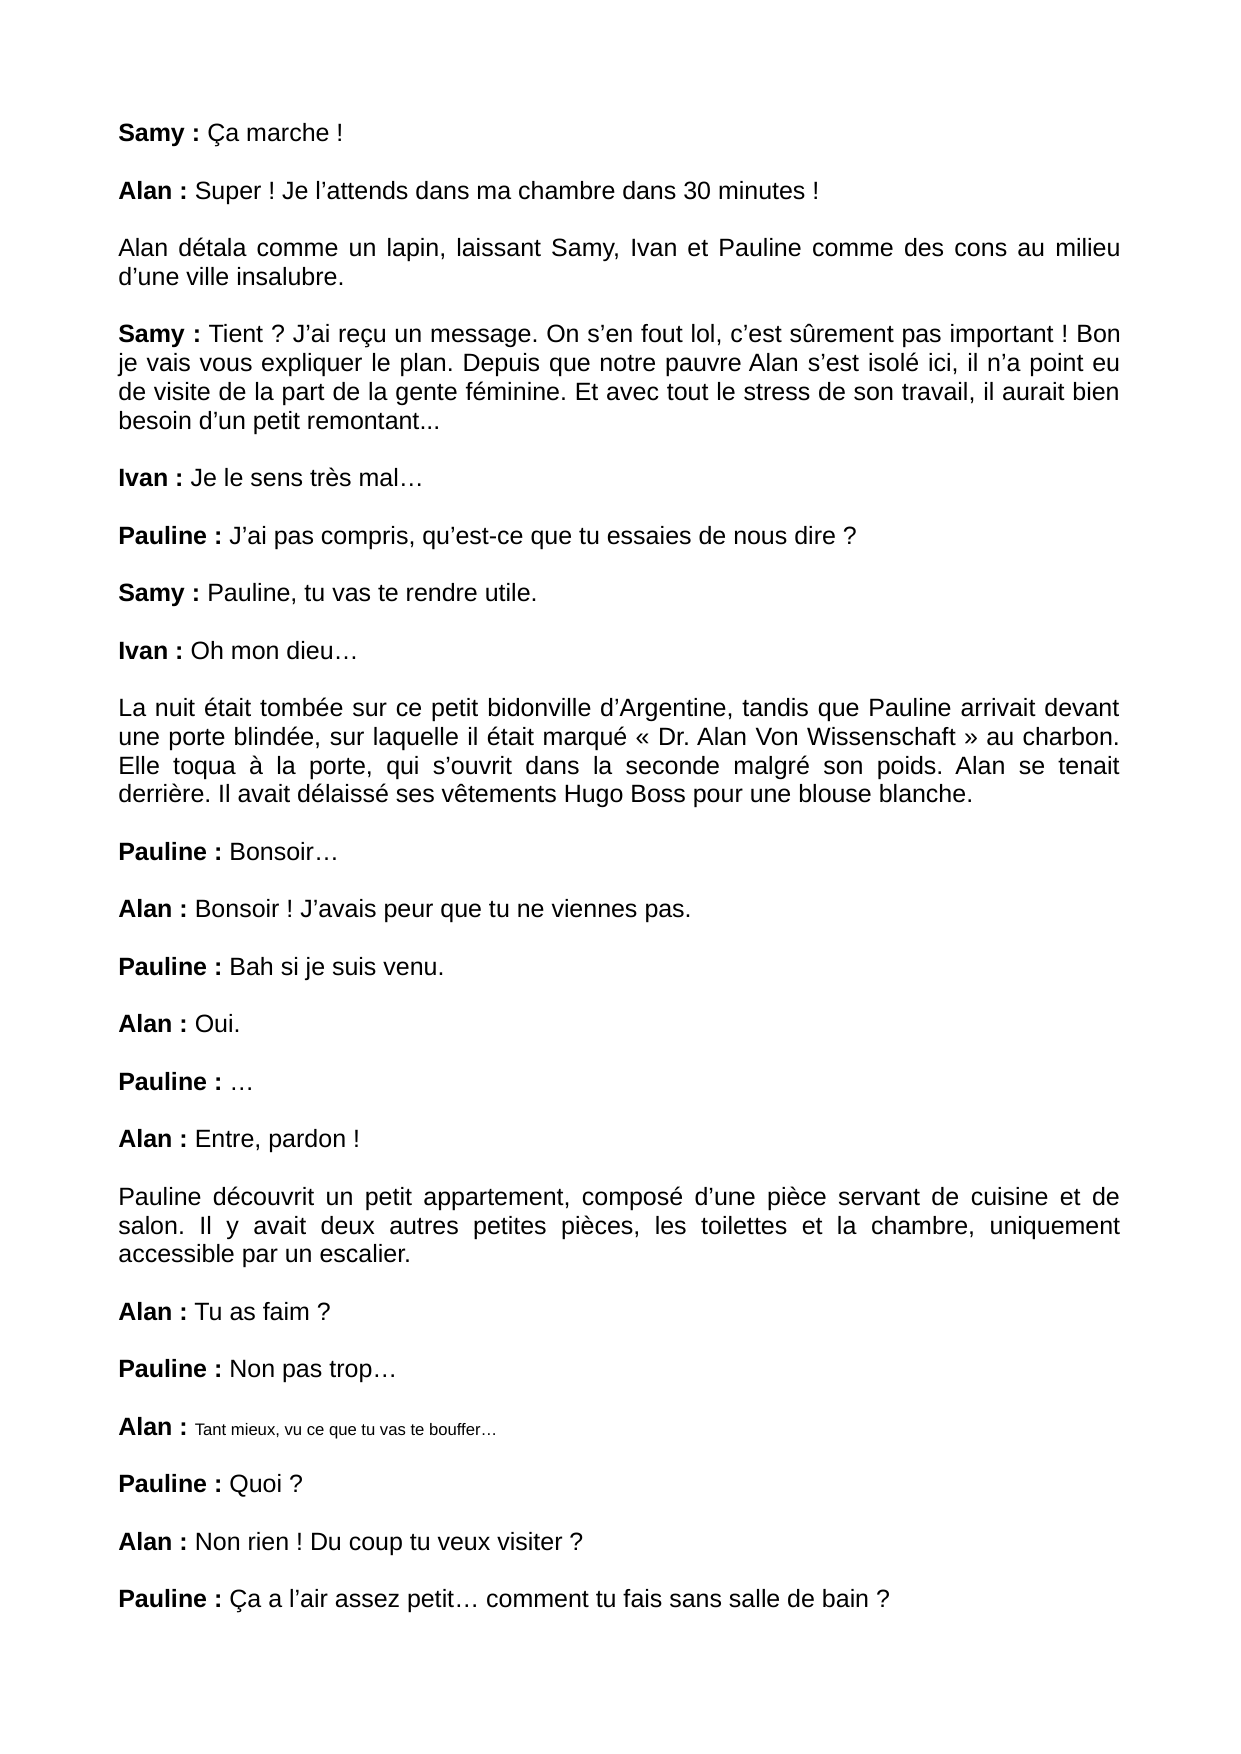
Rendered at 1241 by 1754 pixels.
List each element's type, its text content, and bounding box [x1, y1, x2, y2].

text Alan : Bonsoir ! J’avais peur que tu ne viennes pas. [118, 894, 1122, 923]
text Alan détala comme un lapin, laissant Samy, Ivan et Pauline comme des cons au milieu d’une ville insalubre. [118, 233, 1122, 291]
text Samy : Ça marche ! [118, 118, 1122, 147]
text Pauline : … [118, 1067, 1122, 1096]
text Pauline : Ça a l’air assez petit… comment tu fais sans salle de bain ? [118, 1584, 1122, 1613]
text Pauline : Quoi ? [118, 1469, 1122, 1498]
text Ivan : Oh mon dieu… [118, 636, 1122, 664]
text Pauline découvrit un petit appartement, composé d’une pièce servant de cuisine et de salon. Il y avait deux autres petites pièces, les toilettes et la chambre, uniquement accessible par un escalier. [118, 1182, 1122, 1268]
text Samy : Tient ? J’ai reçu un message. On s’en fout lol, c’est sûrement pas important ! Bon je vais vous expliquer le plan. Depuis que notre pauvre Alan s’est isolé ici, il n’a point eu de visite de la part de la gente féminine. Et avec tout le stress de son travail, il aurait bien besoin d’un petit remontant... [118, 319, 1122, 434]
text Alan : Oui. [118, 1009, 1122, 1038]
text Alan : Non rien ! Du coup tu veux visiter ? [118, 1527, 1122, 1556]
text Pauline : Bonsoir… [118, 837, 1122, 866]
text Alan : Super ! Je l’attends dans ma chambre dans 30 minutes ! [118, 176, 1122, 204]
text Pauline : Non pas trop… [118, 1354, 1122, 1383]
text Ivan : Je le sens très mal… [118, 463, 1122, 492]
text Alan : Tant mieux, vu ce que tu vas te bouffer… [118, 1412, 1122, 1441]
text Pauline : J’ai pas compris, qu’est-ce que tu essaies de nous dire ? [118, 521, 1122, 549]
text Alan : Entre, pardon ! [118, 1124, 1122, 1153]
text Alan : Tu as faim ? [118, 1297, 1122, 1326]
text Pauline : Bah si je suis venu. [118, 952, 1122, 981]
text La nuit était tombée sur ce petit bidonville d’Argentine, tandis que Pauline arrivait devant une porte blindée, sur laquelle il était marqué « Dr. Alan Von Wissenschaft » au charbon. Elle toqua à la porte, qui s’ouvrit dans la seconde malgré son poids. Alan se tenait derrière. Il avait délaissé ses vêtements Hugo Boss pour une blouse blanche. [118, 693, 1122, 808]
text Samy : Pauline, tu vas te rendre utile. [118, 578, 1122, 607]
